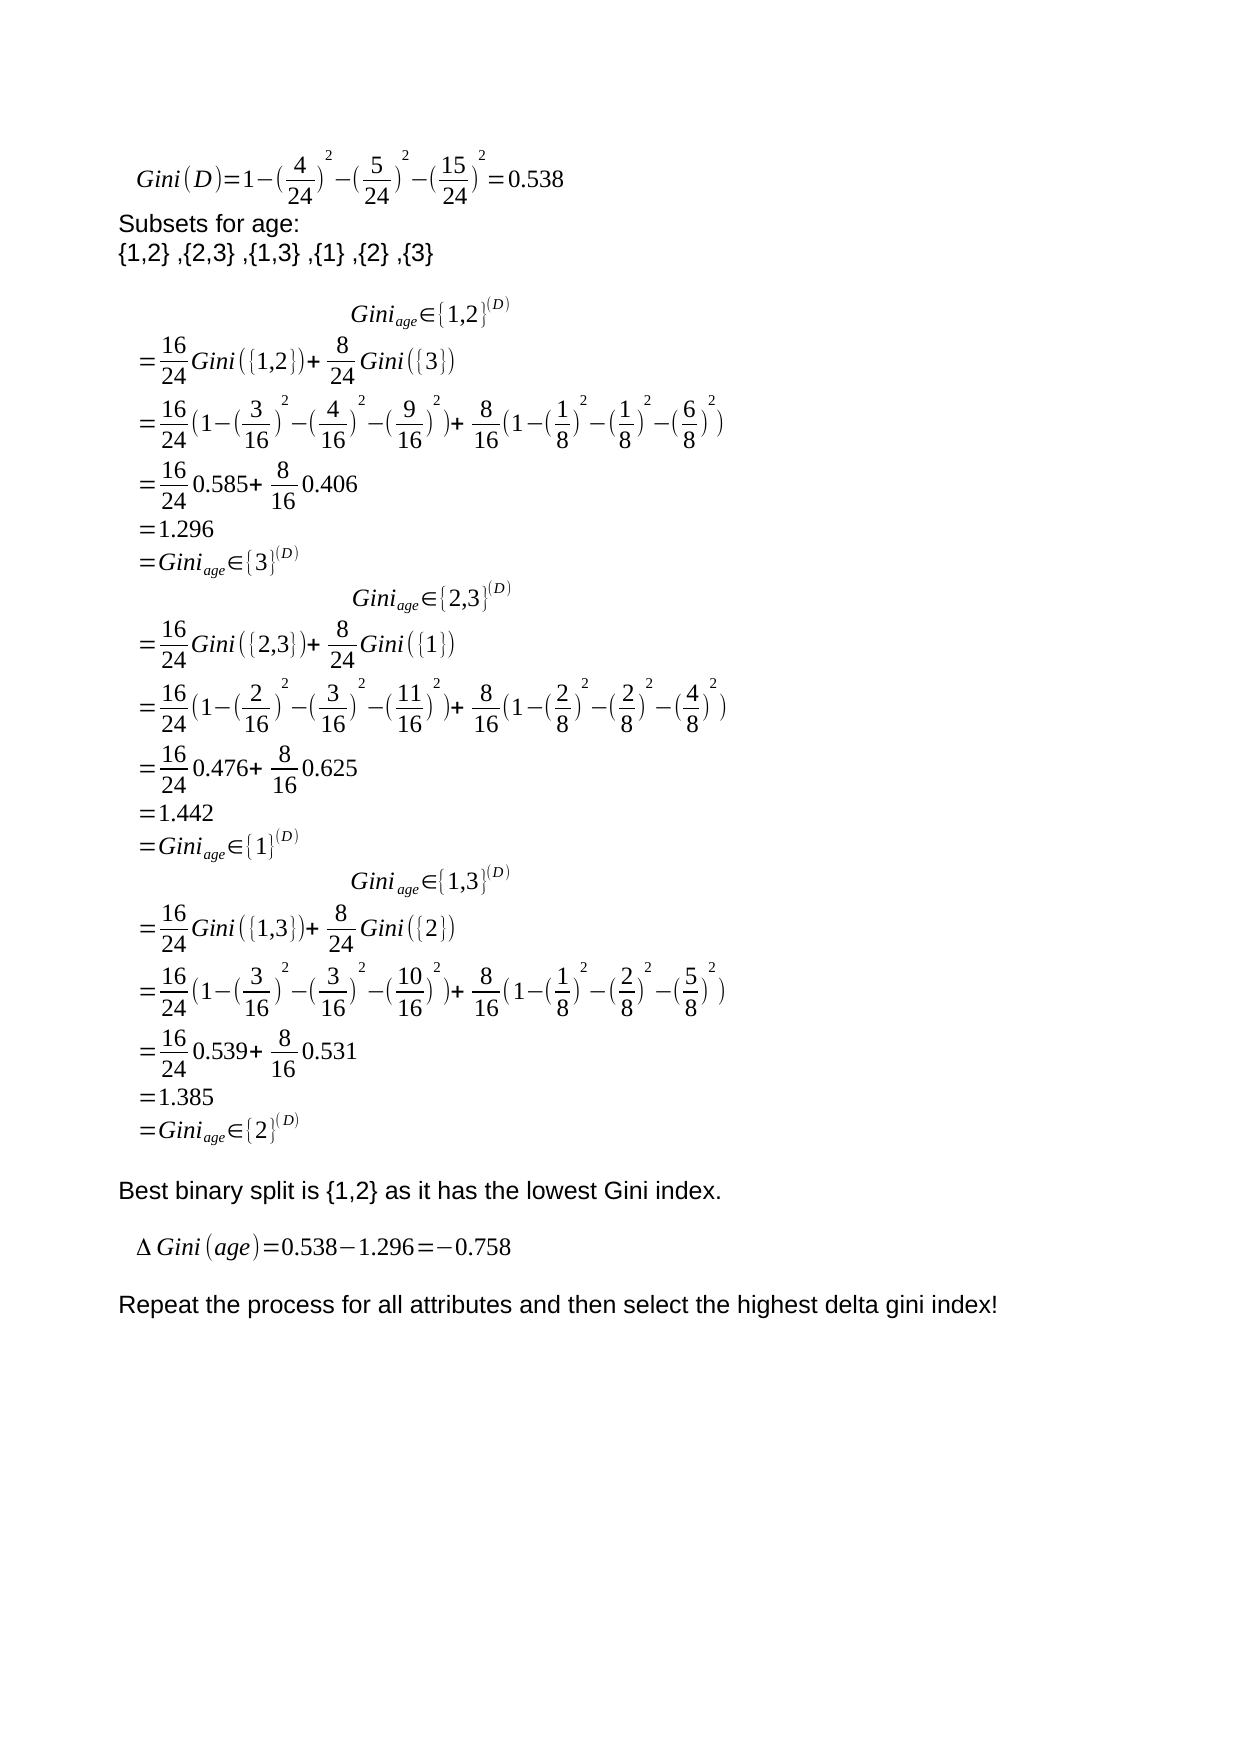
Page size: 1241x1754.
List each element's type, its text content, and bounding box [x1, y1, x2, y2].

text {1,2} ,{2,3} ,{1,3} ,{1} ,{2} ,{3} [118, 238, 1122, 267]
text Subsets for age: [118, 209, 1122, 238]
text Best binary split is {1,2} as it has the lowest Gini index. [118, 1176, 1122, 1204]
text Repeat the process for all attributes and then select the highest delta gini index! [118, 1291, 1122, 1319]
